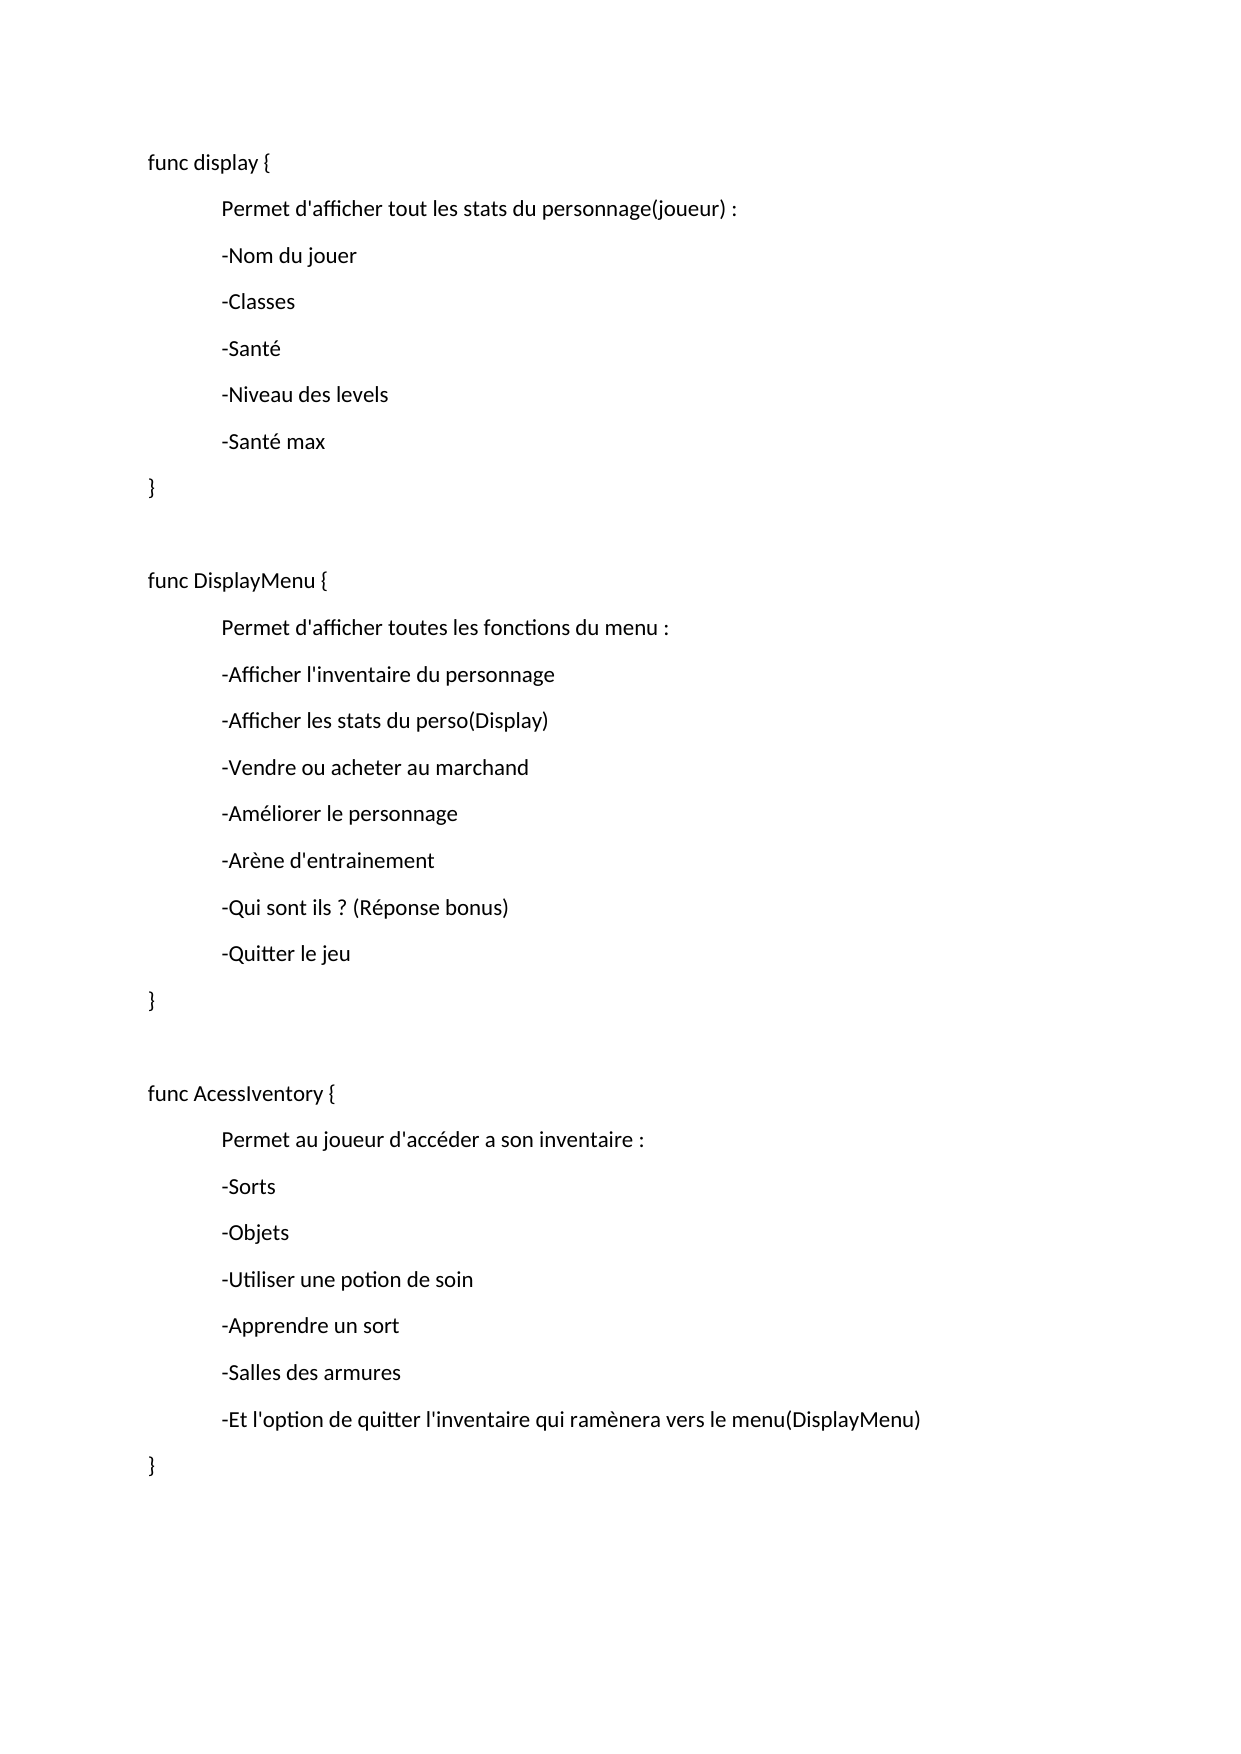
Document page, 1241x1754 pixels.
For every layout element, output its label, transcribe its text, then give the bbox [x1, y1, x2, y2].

text } [148, 1451, 1093, 1479]
text -Santé [148, 334, 1093, 362]
text -Arène d'entrainement [148, 846, 1093, 874]
text -Utiliser une potion de soin [148, 1265, 1093, 1293]
text func AcessIventory { [148, 1079, 1093, 1107]
text -Santé max [148, 427, 1093, 455]
text -Et l'option de quitter l'inventaire qui ramènera vers le menu(DisplayMenu) [148, 1405, 1093, 1433]
text -Quitter le jeu [148, 939, 1093, 967]
text Permet au joueur d'accéder a son inventaire : [148, 1125, 1093, 1153]
text func DisplayMenu { [148, 567, 1093, 595]
text -Classes [148, 287, 1093, 315]
text -Salles des armures [148, 1358, 1093, 1386]
text -Nom du jouer [148, 241, 1093, 269]
text -Afficher les stats du perso(Display) [148, 706, 1093, 734]
text Permet d'afficher toutes les fonctions du menu : [148, 613, 1093, 641]
text -Qui sont ils ? (Réponse bonus) [148, 893, 1093, 921]
text -Niveau des levels [148, 380, 1093, 408]
text } [148, 473, 1093, 502]
text -Apprendre un sort [148, 1312, 1093, 1340]
text -Vendre ou acheter au marchand [148, 753, 1093, 781]
text -Afficher l'inventaire du personnage [148, 660, 1093, 688]
text Permet d'afficher tout les stats du personnage(joueur) : [148, 194, 1093, 222]
text } [148, 986, 1093, 1014]
text -Objets [148, 1218, 1093, 1247]
text func display { [148, 148, 1093, 176]
text -Améliorer le personnage [148, 799, 1093, 827]
text -Sorts [148, 1172, 1093, 1200]
